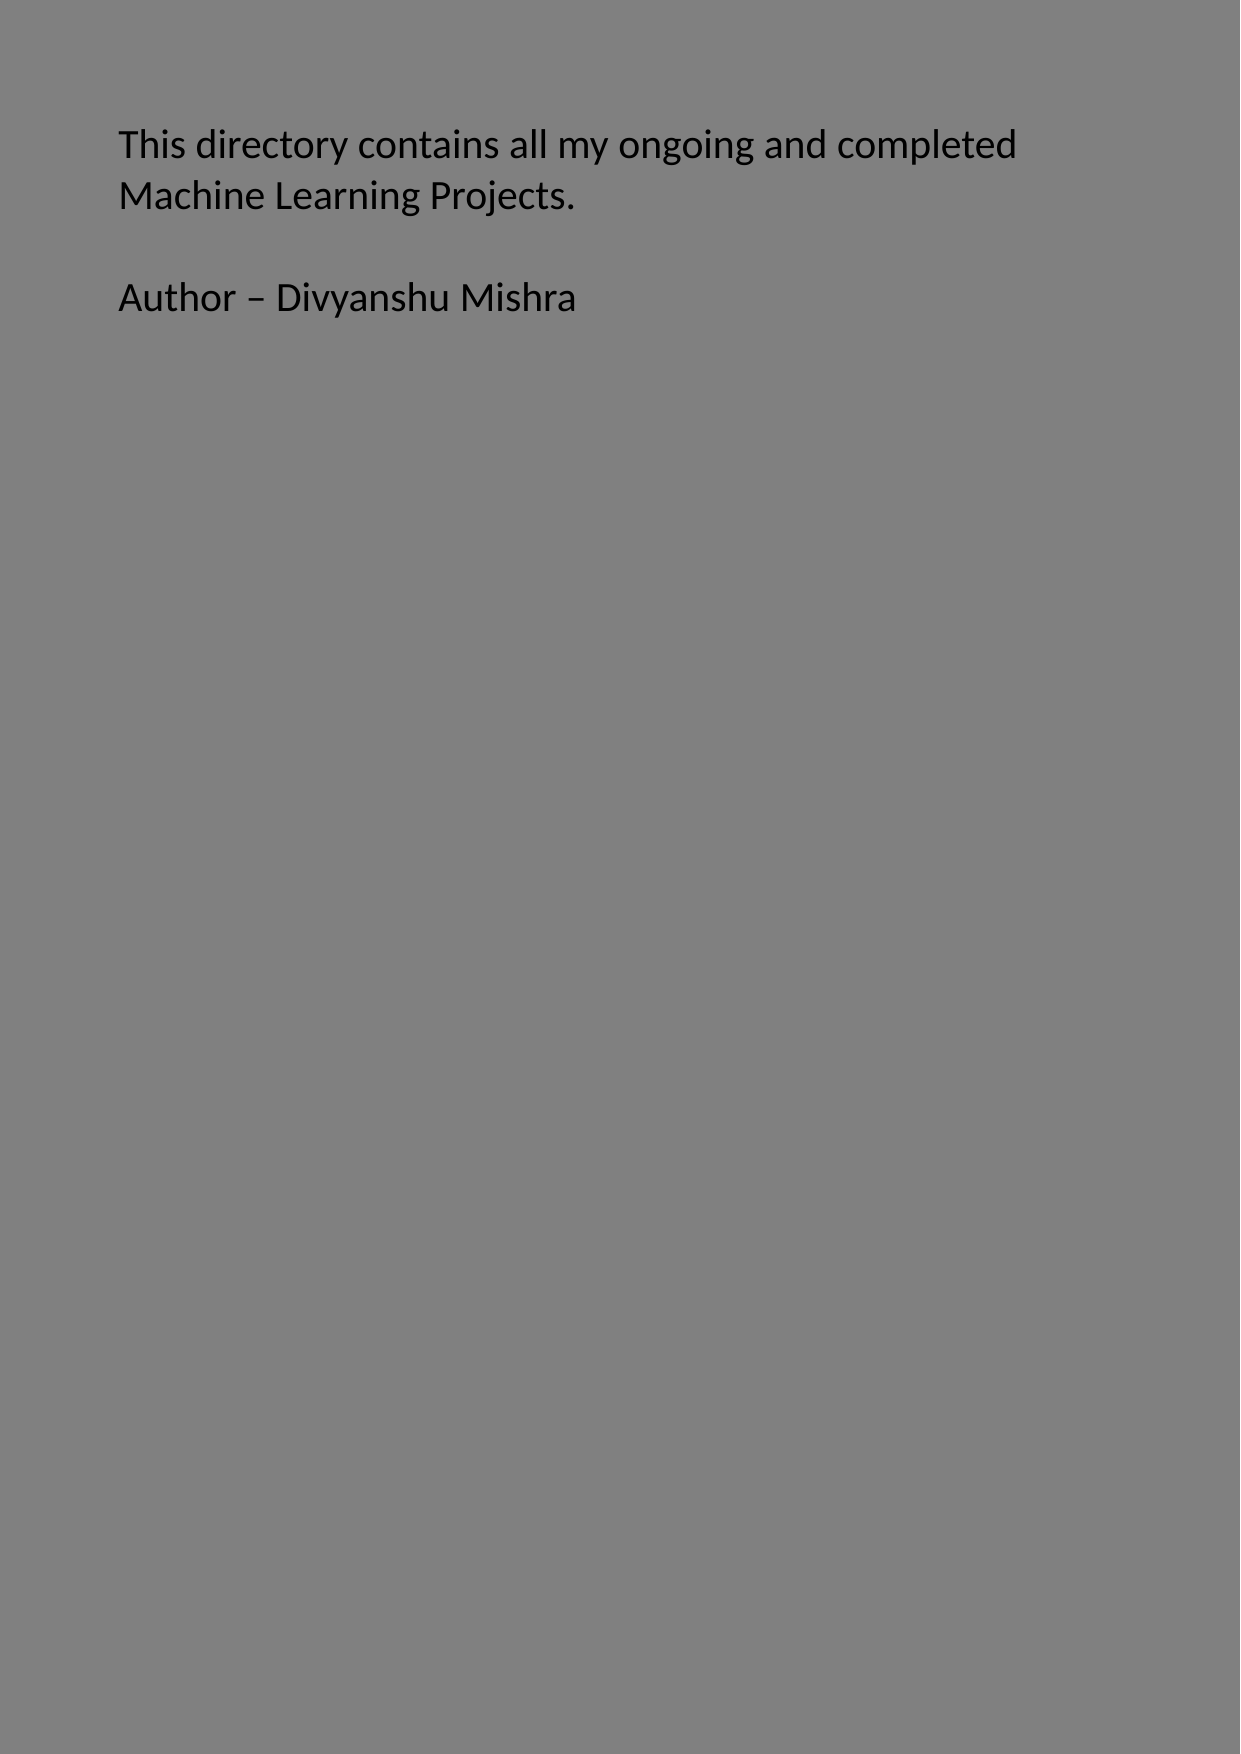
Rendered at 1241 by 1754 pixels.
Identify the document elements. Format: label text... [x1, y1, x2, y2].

text Author – Divyanshu Mishra [118, 271, 1122, 321]
text This directory contains all my ongoing and completed Machine Learning Projects. [118, 118, 1122, 220]
